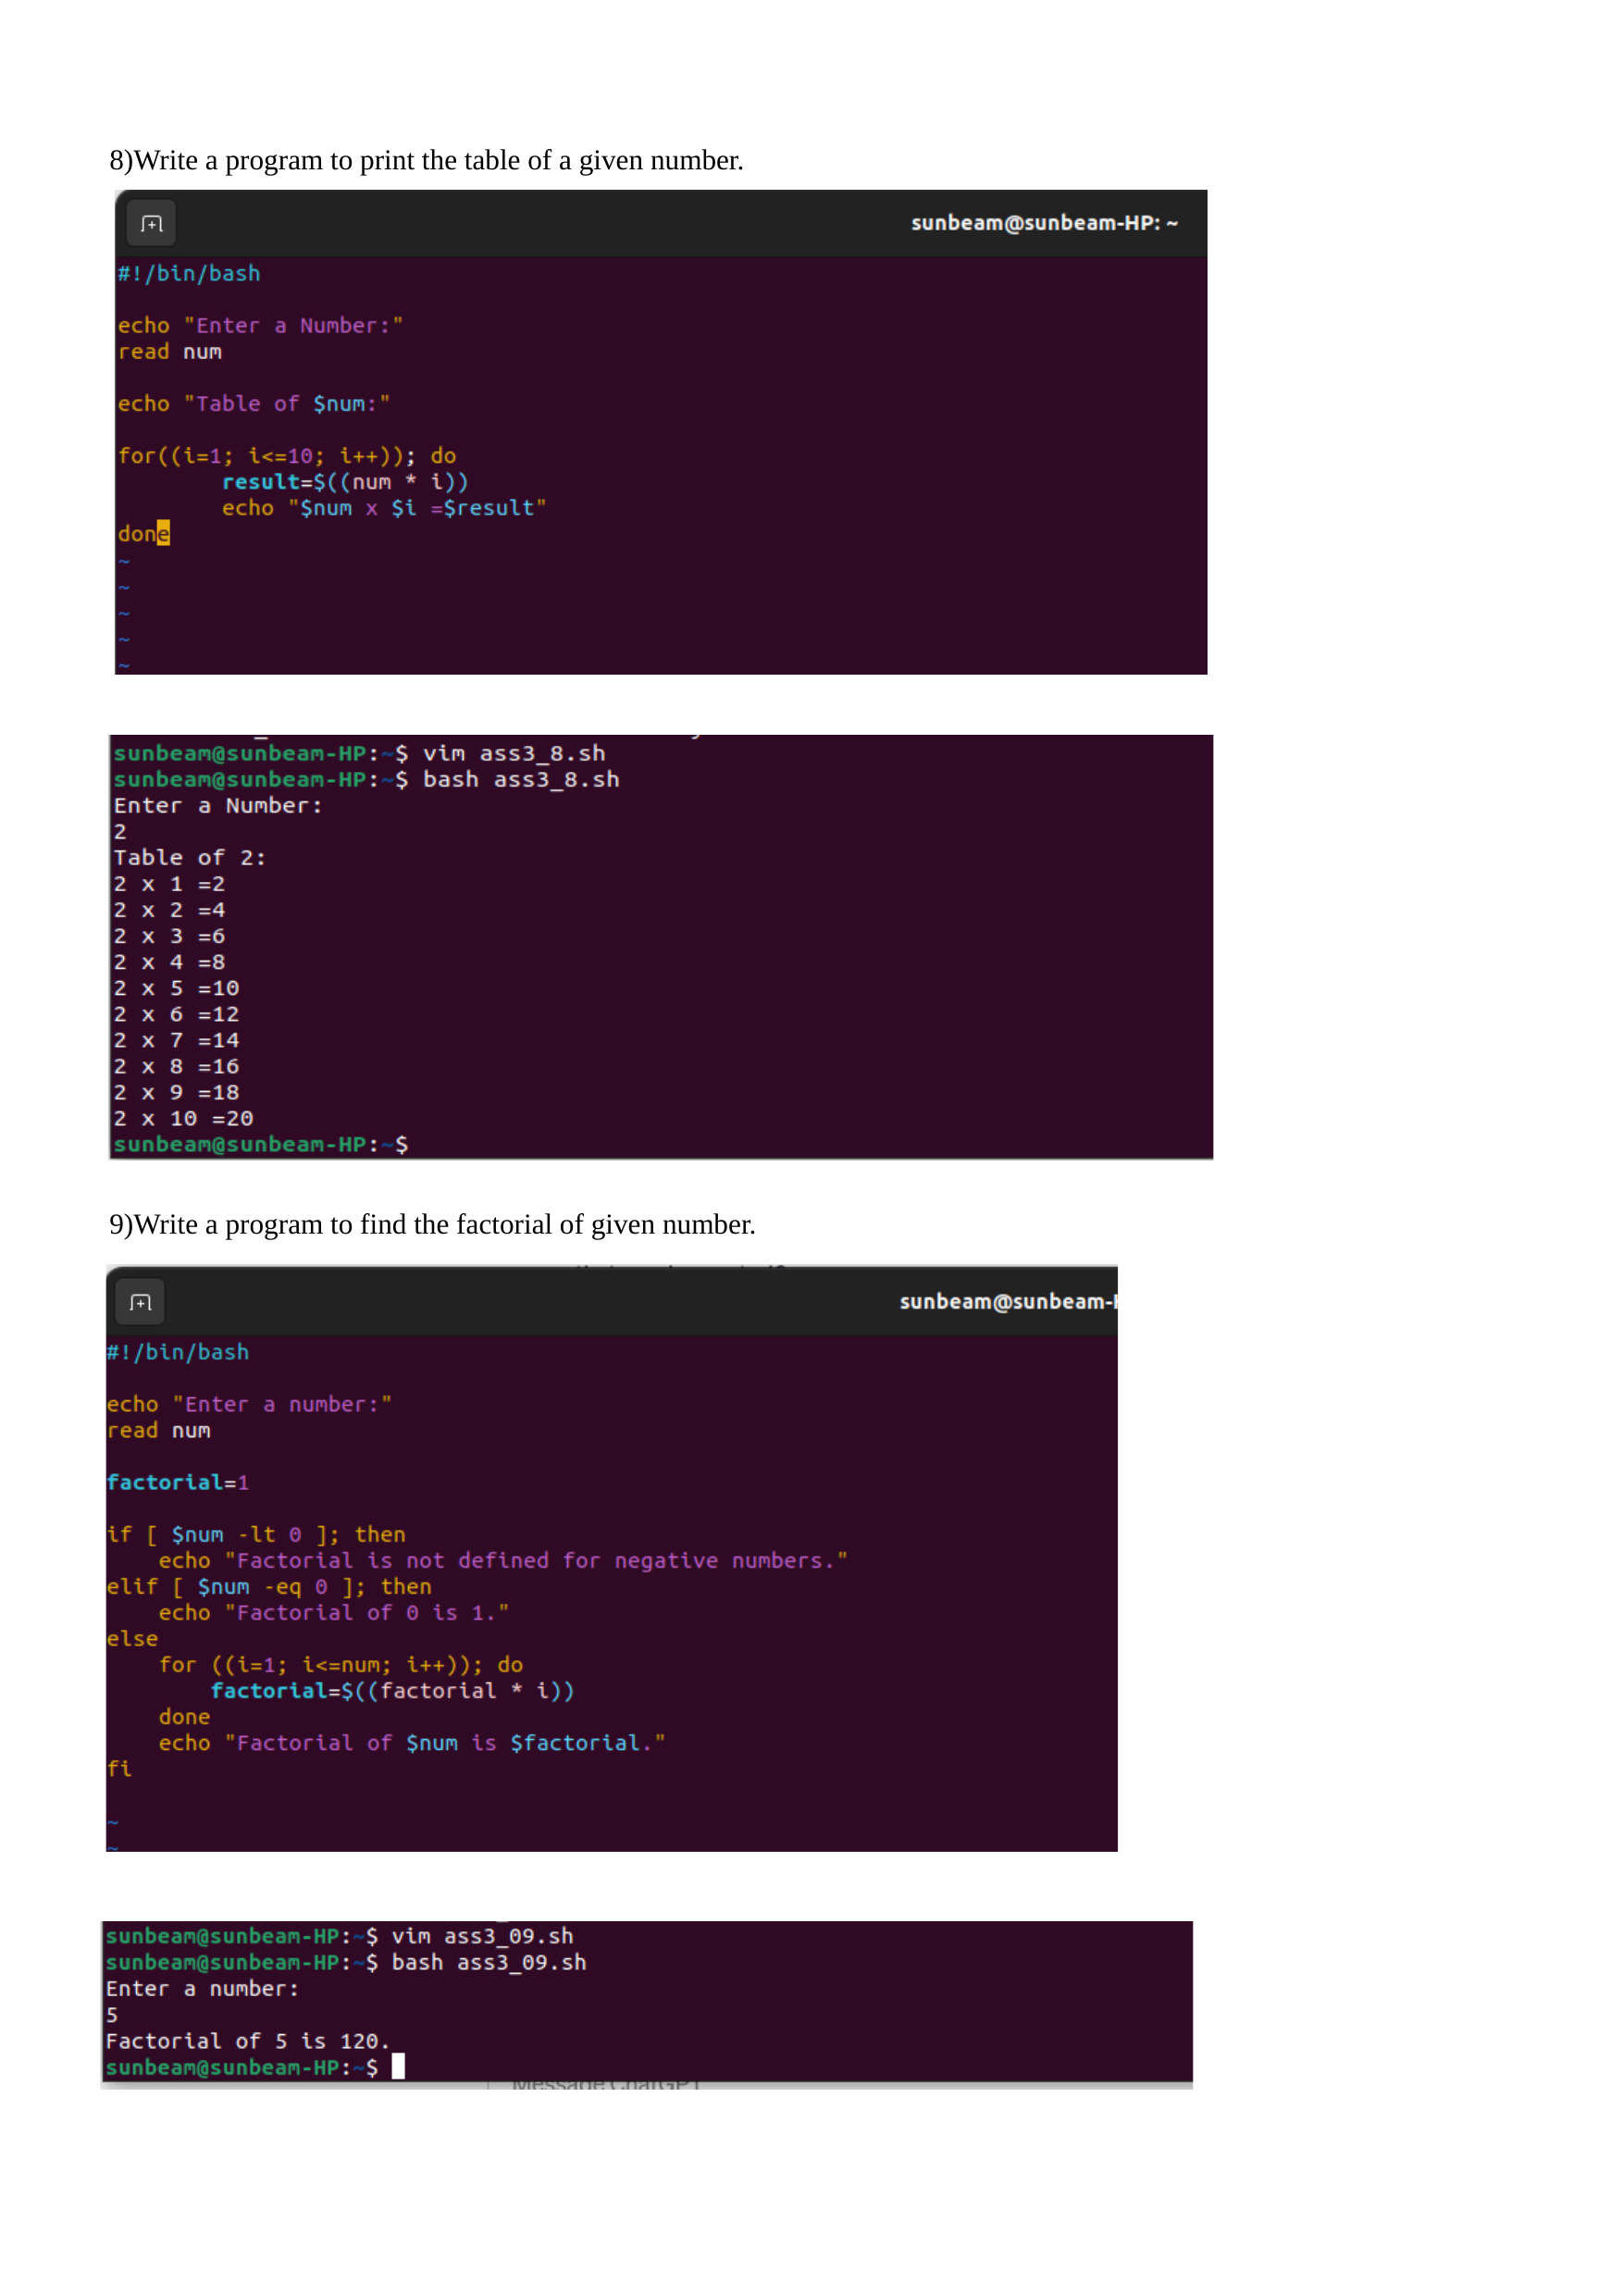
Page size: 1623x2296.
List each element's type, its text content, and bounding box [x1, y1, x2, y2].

picture [114, 190, 1208, 675]
picture [105, 1264, 1119, 1852]
picture [100, 1921, 1194, 2090]
picture [107, 735, 1214, 1160]
text 8)Write a program to print the table of a given number. [109, 143, 1514, 176]
text 9)Write a program to find the factorial of given number. [109, 1207, 1514, 1240]
